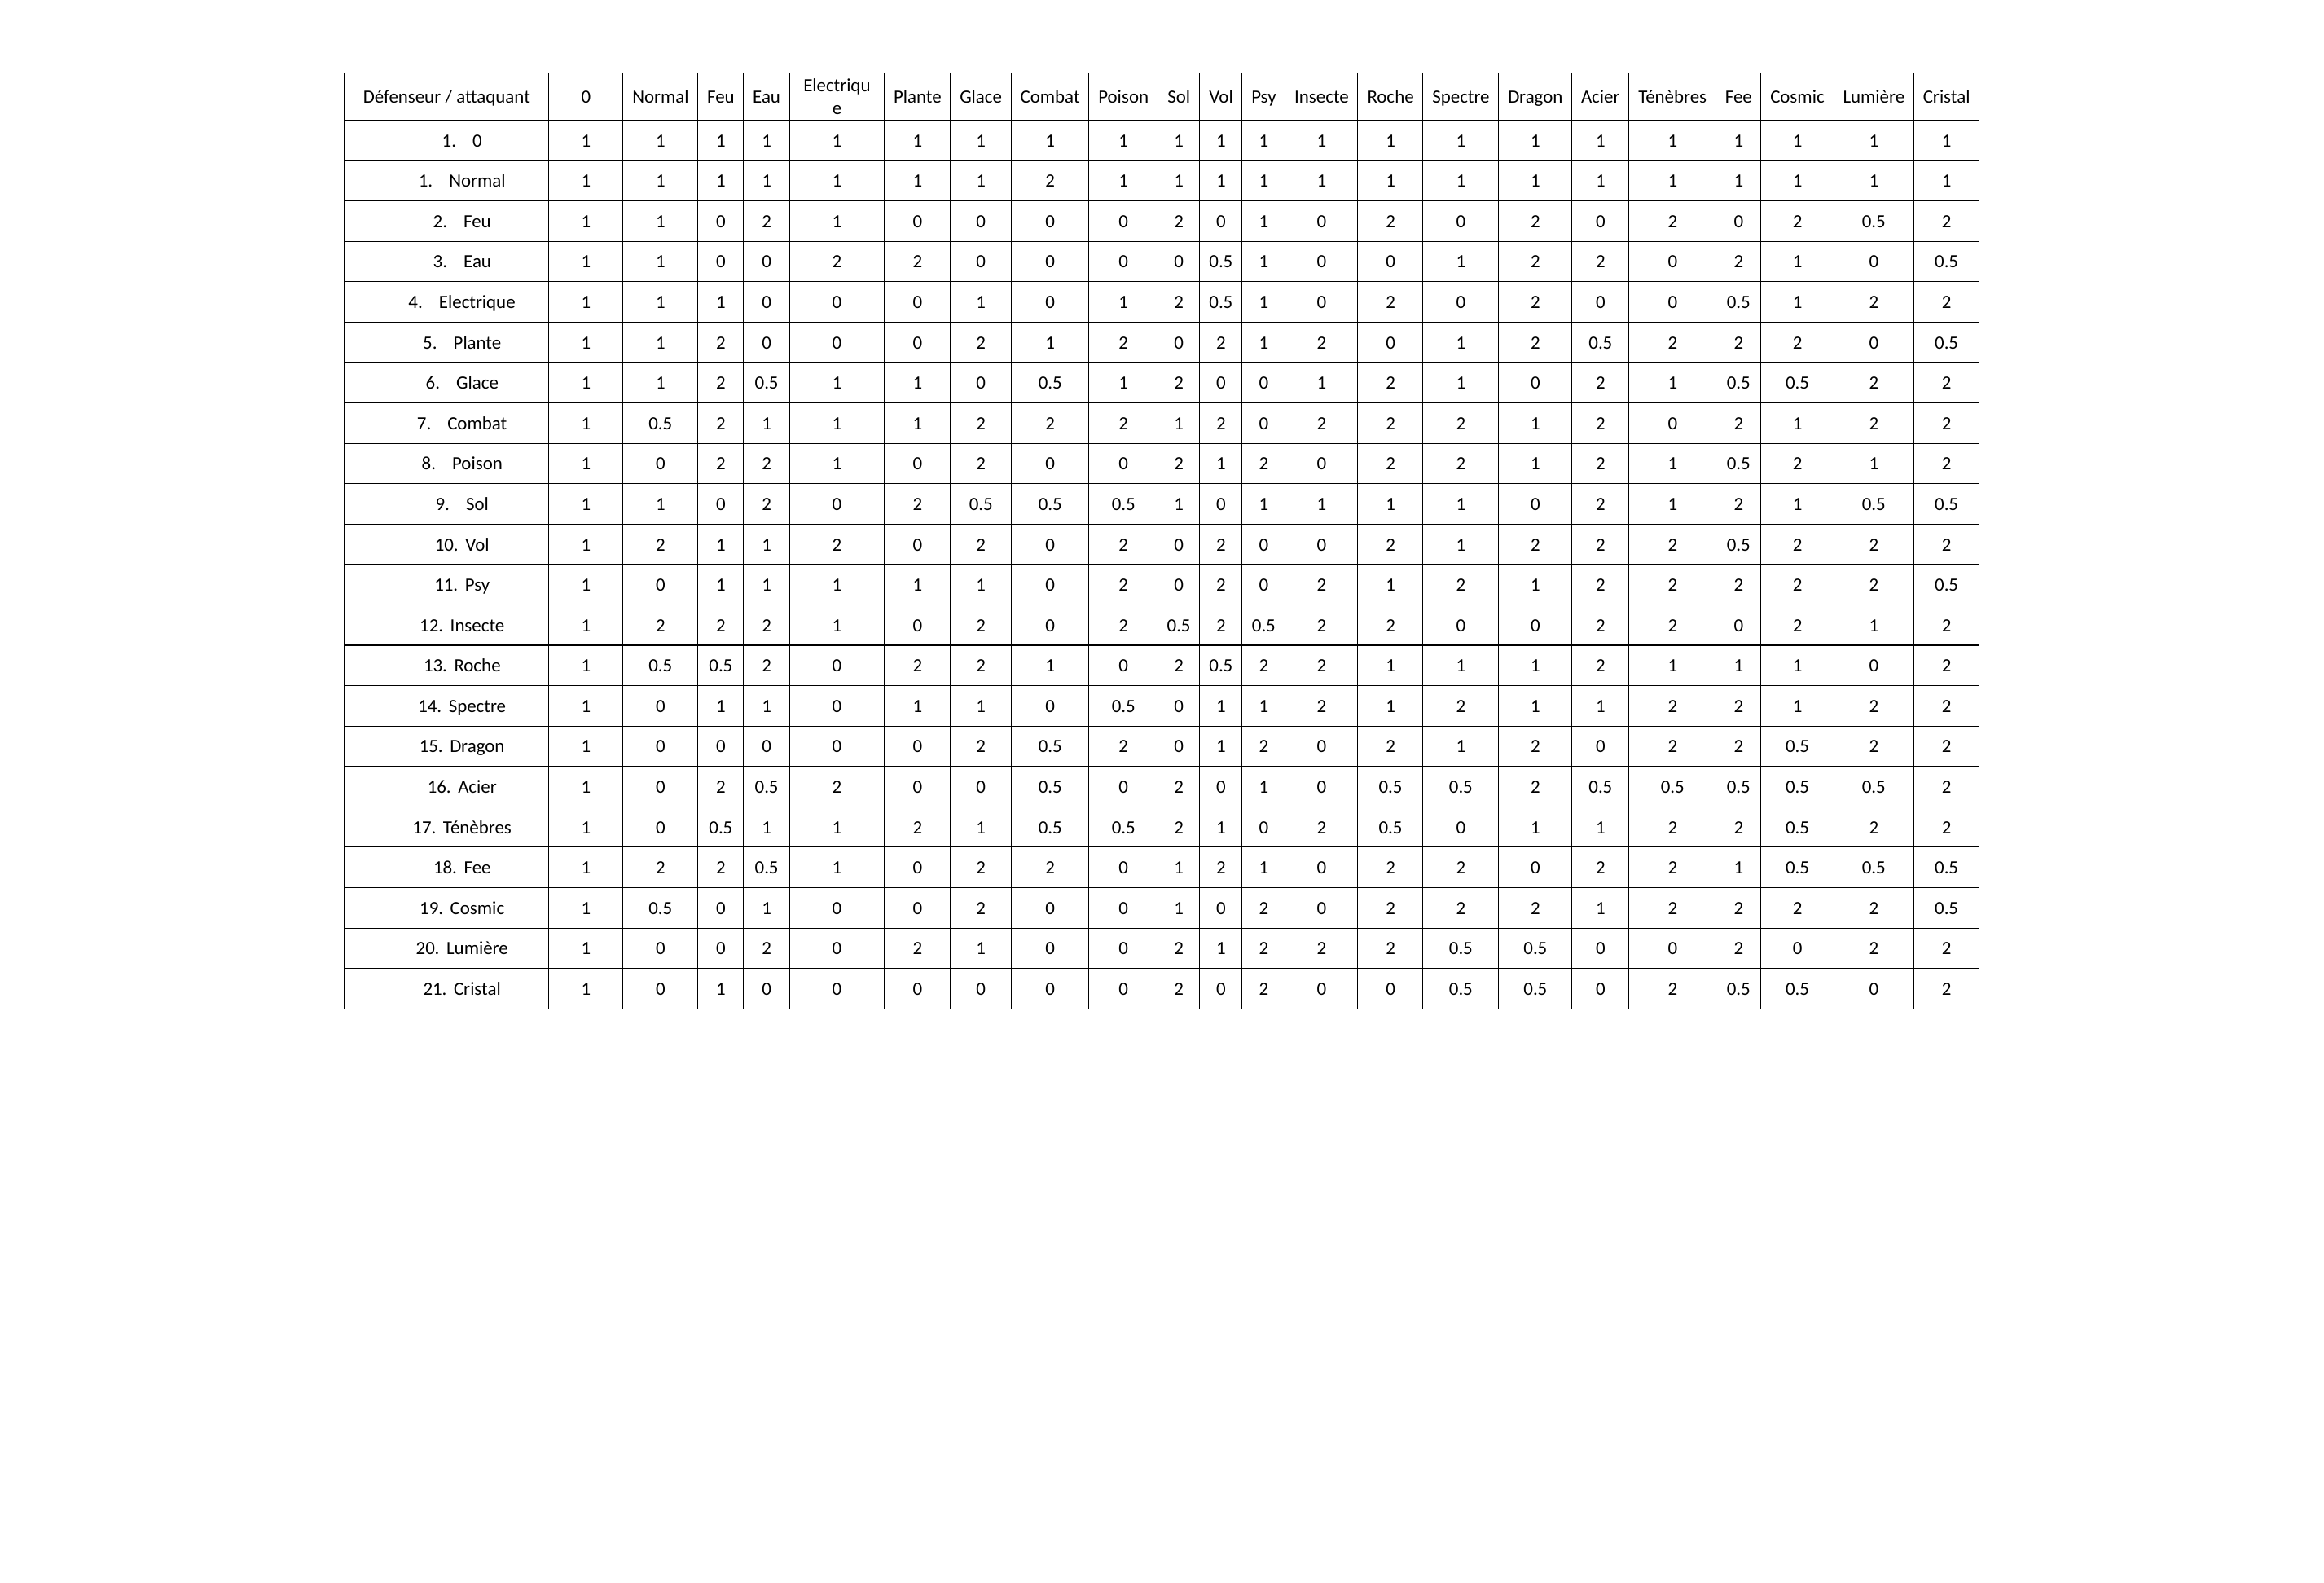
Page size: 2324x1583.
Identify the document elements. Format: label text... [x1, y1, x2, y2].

table_cell 1 [698, 525, 743, 564]
table_cell 0 [744, 323, 789, 362]
table_cell 2 [1200, 847, 1241, 887]
table_cell 1 [1358, 646, 1422, 685]
table_cell Glace [345, 363, 548, 402]
table_cell 2 [790, 525, 884, 564]
table_cell 0 [1089, 888, 1158, 927]
table_cell 2 [1716, 807, 1760, 846]
table_header Lumière [1834, 73, 1913, 120]
table_cell 2 [698, 444, 743, 483]
table_cell 0 [1629, 242, 1716, 281]
table_cell 0 [790, 686, 884, 726]
table_cell 2 [1423, 403, 1498, 442]
table_cell 1 [951, 929, 1011, 968]
table_cell 0.5 [698, 646, 743, 685]
table_cell 0 [1242, 363, 1285, 402]
table_cell 0 [1089, 242, 1158, 281]
table_cell 2 [744, 605, 789, 644]
table_cell 1 [951, 121, 1011, 160]
table_cell 1 [1572, 686, 1628, 726]
table_cell 2 [1358, 363, 1422, 402]
table_cell 0.5 [1716, 525, 1760, 564]
table_cell 0.5 [1761, 807, 1834, 846]
table_cell 1 [1358, 565, 1422, 605]
table_cell Lumière [345, 929, 548, 968]
table_cell 1 [951, 282, 1011, 322]
table_cell 1 [623, 363, 697, 402]
table_cell 0 [790, 282, 884, 322]
table_cell 2 [698, 847, 743, 887]
table_cell 0.5 [1716, 444, 1760, 483]
table_cell 2 [1914, 969, 1979, 1009]
table_cell Insecte [345, 605, 548, 644]
table_cell 1 [549, 767, 622, 807]
table_cell 0 [1089, 646, 1158, 685]
table_cell 2 [1200, 403, 1241, 442]
table_cell 2 [1089, 525, 1158, 564]
table_cell 0 [1200, 484, 1241, 524]
table_cell 1 [744, 161, 789, 200]
table_cell 2 [1629, 888, 1716, 927]
table_cell 0 [1012, 201, 1088, 241]
table_cell 0 [345, 121, 548, 160]
table_cell 1 [549, 242, 622, 281]
table_cell 1 [1834, 161, 1913, 200]
table_cell 1 [1089, 161, 1158, 200]
table_cell 0.5 [1761, 847, 1834, 887]
table_cell 0 [1285, 847, 1357, 887]
table_cell 0.5 [1089, 686, 1158, 726]
table_cell 1 [1761, 403, 1834, 442]
table_cell 0 [1572, 969, 1628, 1009]
table_cell 2 [1629, 323, 1716, 362]
table_header Fee [1716, 73, 1760, 120]
table_cell 2 [951, 605, 1011, 644]
table_cell 0 [1358, 323, 1422, 362]
table_cell 0 [1716, 201, 1760, 241]
table_cell 2 [1629, 525, 1716, 564]
table_cell 1 [1242, 847, 1285, 887]
table_cell 0 [1285, 767, 1357, 807]
table_cell 1 [1761, 121, 1834, 160]
table_cell 2 [1572, 605, 1628, 644]
table_cell 0.5 [744, 767, 789, 807]
table_cell 2 [1914, 363, 1979, 402]
table_cell 1 [698, 969, 743, 1009]
table_cell 2 [1761, 323, 1834, 362]
table_cell 2 [951, 888, 1011, 927]
table_cell 2 [1242, 646, 1285, 685]
table_cell 0 [885, 847, 950, 887]
table_cell 1 [885, 686, 950, 726]
table_cell 1 [1158, 888, 1199, 927]
table_cell 0 [1089, 969, 1158, 1009]
table_cell 0 [1761, 929, 1834, 968]
table_cell 0.5 [1012, 363, 1088, 402]
table_cell 2 [1761, 605, 1834, 644]
table_cell 1 [549, 565, 622, 605]
table_cell 2 [744, 646, 789, 685]
table_cell 1 [790, 121, 884, 160]
table_cell 1 [1423, 323, 1498, 362]
table_cell 0 [1012, 242, 1088, 281]
table_cell 2 [1200, 605, 1241, 644]
table_cell 0.5 [1914, 323, 1979, 362]
table_cell 2 [1914, 201, 1979, 241]
table_cell 1 [698, 686, 743, 726]
table_cell 0.5 [623, 403, 697, 442]
table_cell 2 [1242, 727, 1285, 766]
table_cell 2 [744, 484, 789, 524]
table_cell 0.5 [1834, 201, 1913, 241]
table_cell 0 [623, 686, 697, 726]
table_cell 2 [1285, 686, 1357, 726]
table_cell 0.5 [1834, 767, 1913, 807]
table_cell 2 [1358, 888, 1422, 927]
table_cell 0.5 [1914, 565, 1979, 605]
table_cell 0 [1834, 242, 1913, 281]
table_cell 2 [951, 403, 1011, 442]
table_cell 0 [1242, 403, 1285, 442]
table_cell 0 [1499, 363, 1571, 402]
table_cell 1 [1499, 403, 1571, 442]
table_cell 0 [1499, 484, 1571, 524]
table_cell 0 [1285, 888, 1357, 927]
table_cell 2 [1285, 565, 1357, 605]
table_cell 2 [1761, 565, 1834, 605]
table_cell 0 [951, 363, 1011, 402]
table_cell 1 [549, 121, 622, 160]
table_cell 2 [1158, 767, 1199, 807]
table_cell 0 [1158, 525, 1199, 564]
table_cell 1 [1012, 323, 1088, 362]
table_cell 0 [1629, 403, 1716, 442]
table_cell 1 [698, 161, 743, 200]
table_cell 0 [790, 929, 884, 968]
table_cell 0 [885, 888, 950, 927]
table_cell 1 [790, 201, 884, 241]
table_cell 1 [744, 888, 789, 927]
table_cell 2 [1158, 444, 1199, 483]
table_cell 2 [1089, 565, 1158, 605]
table_cell 2 [1914, 807, 1979, 846]
table_cell 2 [1499, 525, 1571, 564]
table_cell 2 [1834, 525, 1913, 564]
table_cell 0 [1629, 282, 1716, 322]
table_cell 2 [1285, 646, 1357, 685]
table_cell 0.5 [744, 847, 789, 887]
table_cell 1 [698, 565, 743, 605]
table_cell 2 [1242, 444, 1285, 483]
table_cell 1 [1158, 847, 1199, 887]
table_cell 0 [1012, 929, 1088, 968]
table_cell 0 [1423, 282, 1498, 322]
table_cell 1 [1572, 121, 1628, 160]
table_cell 0.5 [1716, 767, 1760, 807]
table_cell 0.5 [1200, 646, 1241, 685]
table_cell 0.5 [1629, 767, 1716, 807]
table_cell 0.5 [1012, 484, 1088, 524]
table_cell 1 [549, 363, 622, 402]
table_cell 1 [1499, 565, 1571, 605]
table_cell 0.5 [1158, 605, 1199, 644]
table_cell 1 [1716, 646, 1760, 685]
table_cell 0 [1572, 201, 1628, 241]
table_cell 2 [1572, 363, 1628, 402]
table_cell 1 [549, 484, 622, 524]
table_cell 0 [698, 484, 743, 524]
table_cell 0 [1012, 282, 1088, 322]
table_cell 0 [698, 201, 743, 241]
table_cell 2 [951, 847, 1011, 887]
table_cell Ténèbres [345, 807, 548, 846]
table_cell 2 [1242, 888, 1285, 927]
table_cell 1 [549, 969, 622, 1009]
table_header Roche [1358, 73, 1422, 120]
table_cell 2 [1572, 444, 1628, 483]
table_cell 1 [1499, 444, 1571, 483]
table_cell 2 [1158, 201, 1199, 241]
table_cell 2 [1358, 847, 1422, 887]
table_cell 2 [1716, 686, 1760, 726]
table_cell 0 [623, 444, 697, 483]
table_cell Cosmic [345, 888, 548, 927]
table_cell 1 [790, 444, 884, 483]
table_cell Normal [345, 161, 548, 200]
table_cell 1 [623, 242, 697, 281]
table_cell 2 [1629, 969, 1716, 1009]
table_header Cristal [1914, 73, 1979, 120]
table_cell 1 [1834, 444, 1913, 483]
table_cell 0 [1285, 201, 1357, 241]
table_cell 1 [790, 403, 884, 442]
table_cell 0.5 [1716, 969, 1760, 1009]
table_cell 1 [1012, 121, 1088, 160]
table_cell Roche [345, 646, 548, 685]
table_cell 2 [1716, 403, 1760, 442]
table_cell 1 [744, 565, 789, 605]
table_cell Plante [345, 323, 548, 362]
table_cell 2 [1358, 727, 1422, 766]
table_cell 1 [623, 121, 697, 160]
table_cell 2 [1012, 847, 1088, 887]
table_cell 0 [951, 242, 1011, 281]
table_header Vol [1200, 73, 1241, 120]
table_cell 0 [1358, 242, 1422, 281]
table_cell 0 [1285, 242, 1357, 281]
table_cell 2 [1358, 525, 1422, 564]
table_cell 0 [1242, 807, 1285, 846]
table_cell 2 [1914, 605, 1979, 644]
table_cell 1 [885, 403, 950, 442]
table_cell 2 [1834, 686, 1913, 726]
table_cell 1 [1499, 807, 1571, 846]
table_cell 1 [744, 686, 789, 726]
table_cell 0.5 [1012, 767, 1088, 807]
table_cell 1 [790, 605, 884, 644]
table_cell 2 [1716, 242, 1760, 281]
table_cell 0.5 [1572, 767, 1628, 807]
table_cell 2 [1358, 403, 1422, 442]
table_cell 1 [1914, 121, 1979, 160]
table_cell 0 [790, 484, 884, 524]
table_cell 2 [1914, 444, 1979, 483]
table_cell 1 [1358, 161, 1422, 200]
table_header Combat [1012, 73, 1088, 120]
table_cell 1 [885, 161, 950, 200]
table_cell 0 [951, 969, 1011, 1009]
table_cell 2 [1499, 282, 1571, 322]
table_cell 1 [623, 323, 697, 362]
table_cell 0 [1158, 565, 1199, 605]
table_cell 0.5 [951, 484, 1011, 524]
table_cell 0 [1200, 888, 1241, 927]
table_header Plante [885, 73, 950, 120]
table_cell 1 [1200, 686, 1241, 726]
table_cell 2 [698, 323, 743, 362]
table_cell 1 [885, 565, 950, 605]
table_cell 0 [885, 201, 950, 241]
table_cell 1 [1572, 161, 1628, 200]
table_cell 0 [1200, 767, 1241, 807]
table_cell 1 [549, 323, 622, 362]
table_cell 2 [1158, 363, 1199, 402]
table_cell 1 [1358, 484, 1422, 524]
table_cell 0 [885, 767, 950, 807]
table_cell 0 [1499, 605, 1571, 644]
table_cell 0 [744, 282, 789, 322]
table_cell Combat [345, 403, 548, 442]
table_cell 0 [744, 969, 789, 1009]
table_cell 1 [1914, 161, 1979, 200]
table_cell 1 [1629, 161, 1716, 200]
table_cell 2 [951, 525, 1011, 564]
table_cell 0 [1629, 929, 1716, 968]
table_cell 2 [1914, 403, 1979, 442]
table_cell 2 [1572, 525, 1628, 564]
table_cell 2 [1499, 323, 1571, 362]
table_cell 2 [698, 605, 743, 644]
table_cell 2 [1499, 201, 1571, 241]
table_cell 2 [1499, 727, 1571, 766]
table_cell 1 [1834, 121, 1913, 160]
table_cell 2 [1242, 929, 1285, 968]
table_cell 2 [1423, 686, 1498, 726]
table_cell 0 [1572, 282, 1628, 322]
table_cell 1 [549, 847, 622, 887]
table_cell 2 [1285, 323, 1357, 362]
table_cell 1 [1572, 807, 1628, 846]
table_cell 1 [1089, 282, 1158, 322]
table_cell 2 [1629, 686, 1716, 726]
table_header Cosmic [1761, 73, 1834, 120]
table_cell 2 [1572, 565, 1628, 605]
table_cell 2 [1158, 969, 1199, 1009]
table_cell 0.5 [1358, 767, 1422, 807]
table_cell 0 [1285, 444, 1357, 483]
table_cell 2 [1914, 646, 1979, 685]
table_cell Fee [345, 847, 548, 887]
table_cell 0 [790, 646, 884, 685]
table_cell 1 [623, 282, 697, 322]
table_cell 0 [885, 605, 950, 644]
table_cell 2 [951, 444, 1011, 483]
table_cell 0 [623, 807, 697, 846]
table_cell 1 [549, 161, 622, 200]
table_cell 0.5 [1012, 727, 1088, 766]
table_cell 1 [549, 525, 622, 564]
table_cell 1 [1572, 888, 1628, 927]
table_cell 0 [951, 767, 1011, 807]
table_cell Feu [345, 201, 548, 241]
table_cell 0 [1158, 727, 1199, 766]
table_cell 0 [1423, 807, 1498, 846]
table_cell 1 [1761, 282, 1834, 322]
table_cell 1 [698, 121, 743, 160]
table_cell 0 [1285, 282, 1357, 322]
table_cell 0.5 [623, 646, 697, 685]
table_cell Poison [345, 444, 548, 483]
table_cell 1 [744, 403, 789, 442]
table_cell 2 [1761, 444, 1834, 483]
table_cell 2 [1200, 323, 1241, 362]
table_cell 2 [1358, 201, 1422, 241]
table_cell 2 [1285, 605, 1357, 644]
table_cell 2 [623, 605, 697, 644]
table_cell 1 [1629, 484, 1716, 524]
table_cell 2 [1572, 403, 1628, 442]
table_cell 0.5 [1012, 807, 1088, 846]
table_cell 2 [1914, 282, 1979, 322]
table_cell 2 [1158, 929, 1199, 968]
table_cell 1 [744, 807, 789, 846]
table_cell 1 [1242, 767, 1285, 807]
table_cell 0 [623, 727, 697, 766]
table_cell 2 [744, 444, 789, 483]
table_cell 0 [698, 242, 743, 281]
table_cell 1 [1158, 121, 1199, 160]
table_cell 2 [885, 646, 950, 685]
table_cell 0.5 [1423, 969, 1498, 1009]
table_cell 2 [698, 363, 743, 402]
table_cell 0.5 [1834, 484, 1913, 524]
table_cell 1 [1423, 484, 1498, 524]
table_cell 0.5 [698, 807, 743, 846]
table_cell 2 [1629, 727, 1716, 766]
table_cell 2 [1358, 282, 1422, 322]
table_cell 2 [1089, 605, 1158, 644]
table_cell 1 [951, 161, 1011, 200]
table_cell 0 [1358, 969, 1422, 1009]
table_cell 1 [1200, 161, 1241, 200]
table_cell 0 [1012, 686, 1088, 726]
table_header Spectre [1423, 73, 1498, 120]
table_cell 1 [1499, 121, 1571, 160]
table_cell 0 [1285, 525, 1357, 564]
table_header Défenseur / attaquant [345, 73, 548, 120]
table_cell 1 [549, 403, 622, 442]
table_cell 0.5 [1499, 969, 1571, 1009]
table_cell 2 [1834, 282, 1913, 322]
table_cell 2 [1761, 201, 1834, 241]
table_cell 1 [1358, 686, 1422, 726]
table_cell 2 [1158, 807, 1199, 846]
table_cell 0 [790, 727, 884, 766]
table_cell 1 [1499, 686, 1571, 726]
table_cell 2 [1200, 565, 1241, 605]
table_cell 2 [1285, 403, 1357, 442]
table_cell 2 [1834, 888, 1913, 927]
table_header Glace [951, 73, 1011, 120]
table_cell 2 [1914, 525, 1979, 564]
table_cell 2 [744, 201, 789, 241]
table_cell 1 [1629, 121, 1716, 160]
table_cell 0 [1012, 969, 1088, 1009]
table_cell Sol [345, 484, 548, 524]
table_cell 0.5 [1914, 847, 1979, 887]
table_cell 2 [1716, 323, 1760, 362]
table_cell 0 [885, 282, 950, 322]
table_cell 0 [1012, 888, 1088, 927]
table_cell 2 [1716, 929, 1760, 968]
table_cell 2 [885, 242, 950, 281]
table_cell 0 [885, 525, 950, 564]
table_cell 2 [1158, 646, 1199, 685]
table_cell 1 [1200, 727, 1241, 766]
table_cell 1 [623, 484, 697, 524]
table_header Poison [1089, 73, 1158, 120]
table_cell 2 [1834, 363, 1913, 402]
table_cell 1 [1629, 444, 1716, 483]
table_cell 1 [1423, 727, 1498, 766]
table_cell 0.5 [1499, 929, 1571, 968]
table_cell 0 [1242, 525, 1285, 564]
table_cell 0 [790, 323, 884, 362]
table_cell 1 [1761, 646, 1834, 685]
table_cell 2 [1089, 727, 1158, 766]
table_cell 2 [1629, 847, 1716, 887]
table_cell 2 [885, 807, 950, 846]
table_cell Acier [345, 767, 548, 807]
table_cell 0 [623, 929, 697, 968]
table_header Electrique [790, 73, 884, 120]
table_cell 2 [1914, 767, 1979, 807]
table_cell 1 [1716, 161, 1760, 200]
table_cell 1 [549, 686, 622, 726]
table_cell 1 [1200, 444, 1241, 483]
table_cell 0.5 [1423, 767, 1498, 807]
table_cell 0.5 [744, 363, 789, 402]
table_cell 2 [1834, 807, 1913, 846]
table_cell 2 [1012, 403, 1088, 442]
table_cell 1 [1285, 484, 1357, 524]
table_cell 1 [790, 565, 884, 605]
table_cell 2 [1834, 565, 1913, 605]
table_cell 0 [1834, 646, 1913, 685]
table_header Ténèbres [1629, 73, 1716, 120]
table_cell 0 [698, 888, 743, 927]
table_cell 0 [1012, 565, 1088, 605]
table_cell 2 [1834, 403, 1913, 442]
table_cell 1 [1089, 363, 1158, 402]
table_header Feu [698, 73, 743, 120]
table_header Acier [1572, 73, 1628, 120]
table_cell 1 [623, 161, 697, 200]
table_cell 0 [1572, 727, 1628, 766]
table_cell 2 [790, 767, 884, 807]
table_cell 2 [1423, 444, 1498, 483]
table_cell 1 [1834, 605, 1913, 644]
table_cell 1 [1242, 323, 1285, 362]
table_cell 0 [885, 969, 950, 1009]
table_cell 1 [1716, 121, 1760, 160]
table_cell 1 [1761, 686, 1834, 726]
table_cell 0 [623, 969, 697, 1009]
table_header Insecte [1285, 73, 1357, 120]
table_cell 1 [1242, 121, 1285, 160]
table_cell 0 [1089, 767, 1158, 807]
table_cell 0 [744, 727, 789, 766]
table_cell 1 [549, 444, 622, 483]
table_cell 1 [1242, 161, 1285, 200]
table_cell 0.5 [1761, 363, 1834, 402]
table_cell 1 [1089, 121, 1158, 160]
table_cell 0 [1834, 969, 1913, 1009]
table_header 0 [549, 73, 622, 120]
table_cell 1 [1242, 686, 1285, 726]
table_header Normal [623, 73, 697, 120]
table_cell 2 [1423, 847, 1498, 887]
table_cell 0 [1089, 444, 1158, 483]
table_cell 1 [1285, 161, 1357, 200]
table_cell 0.5 [1716, 282, 1760, 322]
table_cell 2 [951, 646, 1011, 685]
table_cell 2 [698, 767, 743, 807]
table_cell 0 [790, 888, 884, 927]
table_cell 0 [1834, 323, 1913, 362]
table_cell 0 [623, 565, 697, 605]
table_cell 1 [951, 807, 1011, 846]
table_cell 2 [623, 525, 697, 564]
table_cell 2 [1629, 201, 1716, 241]
table_cell 0.5 [623, 888, 697, 927]
table_cell 2 [1572, 484, 1628, 524]
table_cell 1 [1423, 646, 1498, 685]
table_cell 2 [1572, 646, 1628, 685]
table_cell Cristal [345, 969, 548, 1009]
table_cell 0.5 [1914, 242, 1979, 281]
table_cell 2 [1358, 605, 1422, 644]
table_cell 1 [1499, 646, 1571, 685]
table_cell 2 [1629, 605, 1716, 644]
table_cell 1 [1158, 161, 1199, 200]
table_cell 1 [1158, 403, 1199, 442]
table_cell 2 [885, 929, 950, 968]
table_cell 2 [1572, 242, 1628, 281]
table_cell 0.5 [1200, 282, 1241, 322]
table_cell Electrique [345, 282, 548, 322]
table_cell 2 [1716, 727, 1760, 766]
table_cell 0 [1012, 444, 1088, 483]
table_cell 1 [1629, 646, 1716, 685]
table_cell 1 [1716, 847, 1760, 887]
table_cell 2 [1089, 403, 1158, 442]
table_cell 0 [790, 969, 884, 1009]
table_cell 1 [1423, 363, 1498, 402]
table_cell Spectre [345, 686, 548, 726]
table_cell 0.5 [1089, 807, 1158, 846]
table_cell 2 [623, 847, 697, 887]
table_cell 2 [1914, 929, 1979, 968]
table_cell 0 [885, 727, 950, 766]
table_cell 1 [1200, 807, 1241, 846]
table_cell 1 [549, 727, 622, 766]
table_cell 2 [1834, 929, 1913, 968]
table_cell 0 [1012, 525, 1088, 564]
table_cell 2 [744, 929, 789, 968]
table_cell 1 [698, 282, 743, 322]
table_cell 0.5 [1242, 605, 1285, 644]
table_cell 1 [790, 847, 884, 887]
table_cell Eau [345, 242, 548, 281]
table_cell 1 [1629, 363, 1716, 402]
table_cell 2 [1089, 323, 1158, 362]
table_cell 1 [1200, 121, 1241, 160]
table_cell 0 [1716, 605, 1760, 644]
table_cell 1 [1423, 242, 1498, 281]
table_cell 1 [549, 282, 622, 322]
table_cell 1 [951, 686, 1011, 726]
table_cell 2 [1358, 929, 1422, 968]
table_cell 2 [1242, 969, 1285, 1009]
table_cell 1 [1285, 121, 1357, 160]
table_cell 1 [1423, 121, 1498, 160]
table_cell 2 [1200, 525, 1241, 564]
table_cell 1 [1761, 161, 1834, 200]
table_cell 2 [790, 242, 884, 281]
table_cell 1 [549, 807, 622, 846]
table_cell 1 [790, 807, 884, 846]
table_cell 0.5 [1716, 363, 1760, 402]
table_cell 1 [744, 121, 789, 160]
table_cell 1 [744, 525, 789, 564]
table_cell 2 [1629, 807, 1716, 846]
table_cell 1 [549, 201, 622, 241]
table_cell 2 [1572, 847, 1628, 887]
table_cell 1 [549, 605, 622, 644]
table_cell 2 [698, 403, 743, 442]
table_cell 1 [790, 363, 884, 402]
table_cell 0.5 [1200, 242, 1241, 281]
table_cell 1 [1158, 484, 1199, 524]
table_cell 1 [1242, 201, 1285, 241]
table_cell 1 [549, 888, 622, 927]
table_cell 2 [1423, 888, 1498, 927]
table_cell 0 [1158, 242, 1199, 281]
table_cell Psy [345, 565, 548, 605]
table_cell 2 [1285, 929, 1357, 968]
table_cell 0 [1089, 201, 1158, 241]
table_cell 0.5 [1358, 807, 1422, 846]
table_cell 2 [951, 727, 1011, 766]
table_cell 1 [790, 161, 884, 200]
table_cell 2 [1914, 686, 1979, 726]
table_cell 2 [1499, 888, 1571, 927]
table_cell 1 [1423, 525, 1498, 564]
table_cell 1 [951, 565, 1011, 605]
table_cell 1 [885, 121, 950, 160]
table_cell 2 [1716, 484, 1760, 524]
table_cell 2 [885, 484, 950, 524]
table_cell 1 [1499, 161, 1571, 200]
table_cell 1 [549, 929, 622, 968]
table_header Sol [1158, 73, 1199, 120]
table_cell 0 [1012, 605, 1088, 644]
table_cell 2 [1716, 565, 1760, 605]
table_cell 0 [951, 201, 1011, 241]
table_cell 1 [885, 363, 950, 402]
table_cell 0 [1285, 969, 1357, 1009]
table_cell 0 [1423, 201, 1498, 241]
table_cell 1 [1423, 161, 1498, 200]
table_cell 0 [1089, 847, 1158, 887]
table_cell 0.5 [1089, 484, 1158, 524]
table_cell 1 [1761, 484, 1834, 524]
table_cell 2 [951, 323, 1011, 362]
table_cell 0 [698, 929, 743, 968]
table_cell 2 [1761, 888, 1834, 927]
table_cell Dragon [345, 727, 548, 766]
table_cell 0 [1200, 201, 1241, 241]
table_cell 0 [623, 767, 697, 807]
table_cell 0 [1423, 605, 1498, 644]
table_cell 1 [1761, 242, 1834, 281]
table_cell 0 [1200, 969, 1241, 1009]
table_cell 0 [1158, 323, 1199, 362]
table_cell 1 [623, 201, 697, 241]
table_cell 2 [1834, 727, 1913, 766]
table_cell 2 [1158, 282, 1199, 322]
table_cell 0.5 [1834, 847, 1913, 887]
table_cell 1 [549, 646, 622, 685]
table_cell 2 [1358, 444, 1422, 483]
table_cell 1 [1358, 121, 1422, 160]
table_cell Vol [345, 525, 548, 564]
table_cell 2 [1914, 727, 1979, 766]
table_cell 0.5 [1761, 767, 1834, 807]
table_cell 0.5 [1761, 969, 1834, 1009]
table_cell 0.5 [1914, 484, 1979, 524]
table_cell 2 [1285, 807, 1357, 846]
table_cell 1 [1242, 484, 1285, 524]
table_cell 2 [1761, 525, 1834, 564]
table_cell 1 [1285, 363, 1357, 402]
table_cell 0 [1242, 565, 1285, 605]
table_cell 0.5 [1572, 323, 1628, 362]
table_cell 2 [1716, 888, 1760, 927]
table_cell 2 [1629, 565, 1716, 605]
table_cell 0.5 [1914, 888, 1979, 927]
table_cell 0 [885, 323, 950, 362]
table_cell 2 [1499, 242, 1571, 281]
table_cell 0.5 [1761, 727, 1834, 766]
table_cell 0.5 [1423, 929, 1498, 968]
table_cell 0 [1089, 929, 1158, 968]
table_cell 1 [1242, 242, 1285, 281]
table_cell 0 [1158, 686, 1199, 726]
table_cell 0 [1200, 363, 1241, 402]
table_cell 1 [1200, 929, 1241, 968]
table_cell 0 [1285, 727, 1357, 766]
table_header Eau [744, 73, 789, 120]
table_cell 2 [1499, 767, 1571, 807]
table_cell 2 [1423, 565, 1498, 605]
table_cell 2 [1012, 161, 1088, 200]
table_cell 0 [1572, 929, 1628, 968]
table_cell 0 [1499, 847, 1571, 887]
table_header Dragon [1499, 73, 1571, 120]
table_cell 0 [885, 444, 950, 483]
table_header Psy [1242, 73, 1285, 120]
table_cell 0 [744, 242, 789, 281]
table_cell 1 [1242, 282, 1285, 322]
table_cell 1 [1012, 646, 1088, 685]
table_cell 0 [698, 727, 743, 766]
